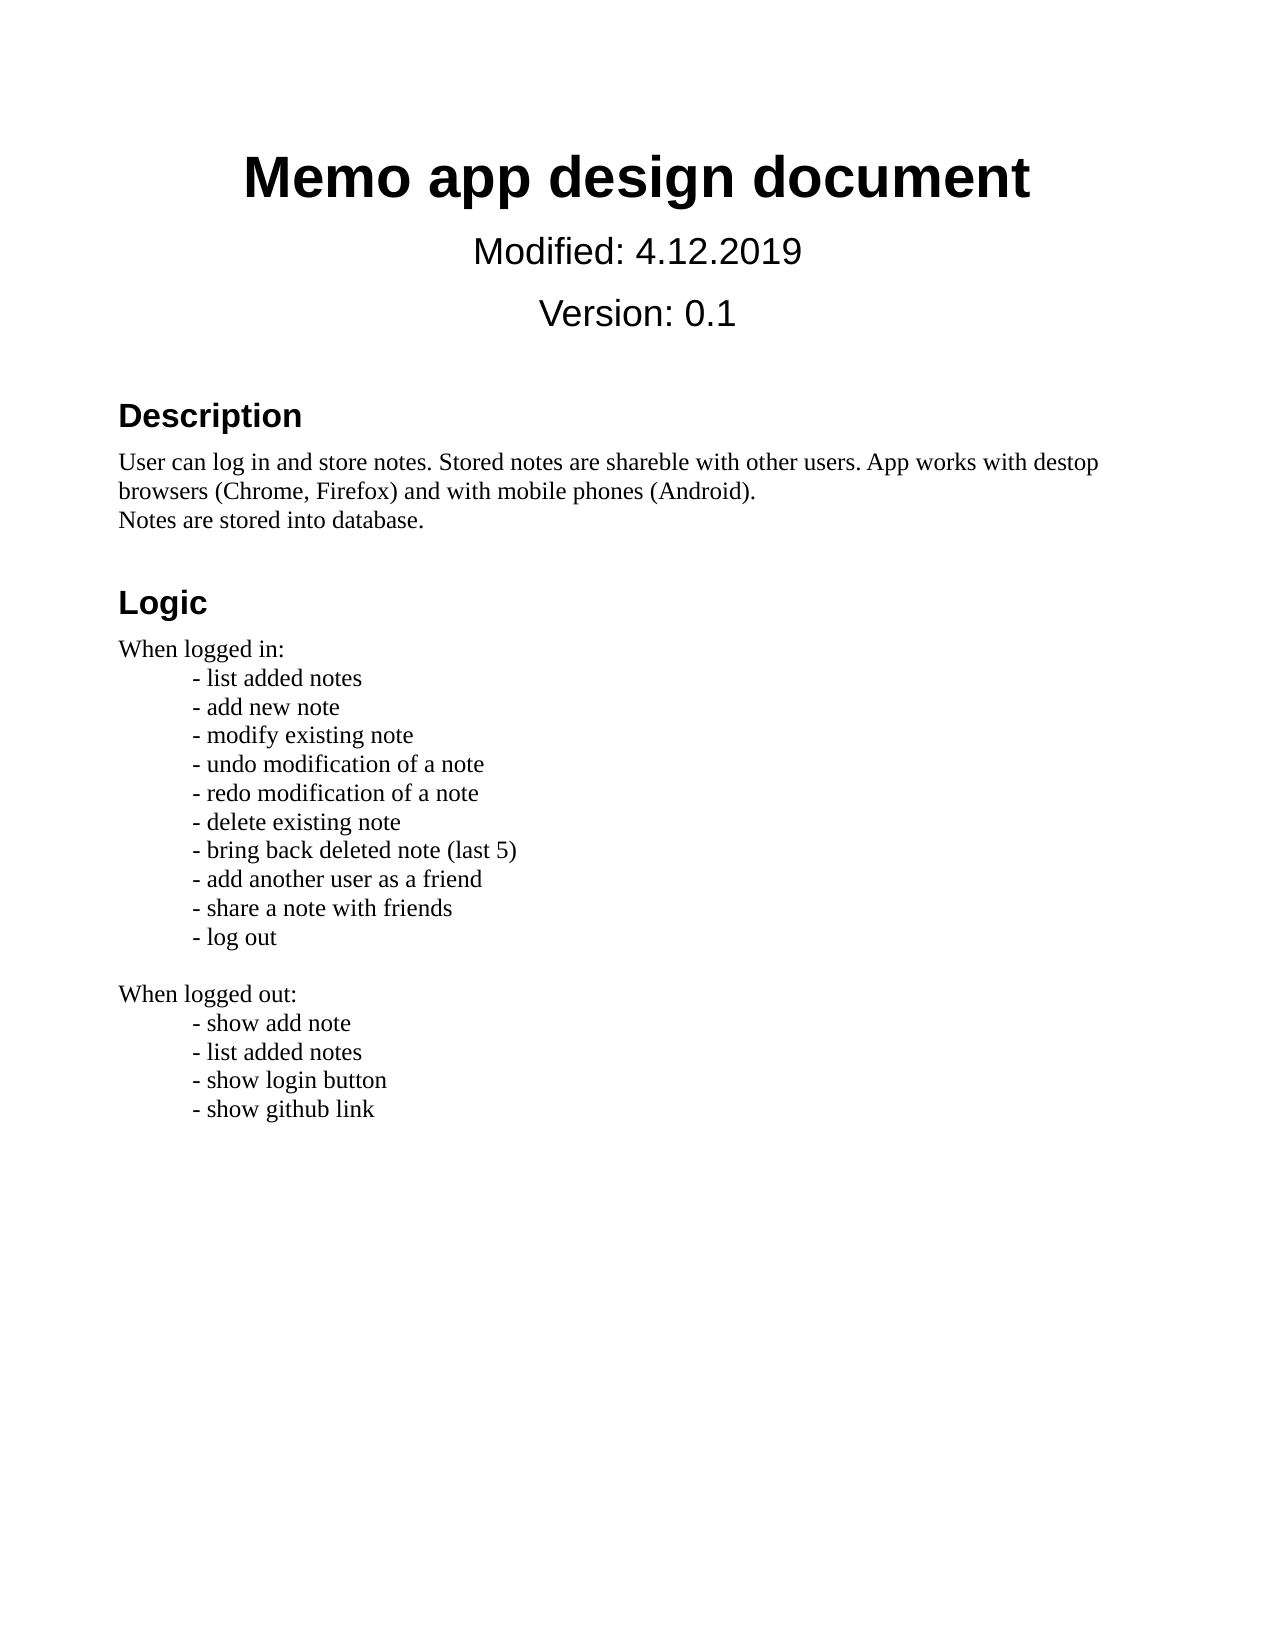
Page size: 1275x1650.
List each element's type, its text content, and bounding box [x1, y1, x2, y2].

text - share a note with friends [118, 893, 1157, 922]
text - list added notes [118, 663, 1157, 692]
text - modify existing note [118, 720, 1157, 749]
text - show add note [118, 1008, 1157, 1037]
text When logged out: [118, 979, 1157, 1008]
text - list added notes [118, 1037, 1157, 1065]
text - add new note [118, 692, 1157, 720]
subtitle Modified: 4.12.2019 [118, 229, 1157, 272]
text - bring back deleted note (last 5) [118, 835, 1157, 864]
text When logged in: [118, 634, 1157, 663]
text - show login button [118, 1065, 1157, 1094]
text - show github link [118, 1094, 1157, 1123]
subtitle Version: 0.1 [118, 291, 1157, 334]
text - redo modification of a note [118, 778, 1157, 807]
text - delete existing note [118, 807, 1157, 835]
text - undo modification of a note [118, 749, 1157, 778]
subtitle Description [118, 396, 1157, 435]
subtitle Logic [118, 583, 1157, 622]
title Memo app design document [118, 143, 1157, 210]
text - add another user as a friend [118, 864, 1157, 893]
text User can log in and store notes. Stored notes are shareble with other users. App works with destop browsers (Chrome, Firefox) and with mobile phones (Android). [118, 447, 1157, 505]
text - log out [118, 922, 1157, 950]
text Notes are stored into database. [118, 505, 1157, 533]
